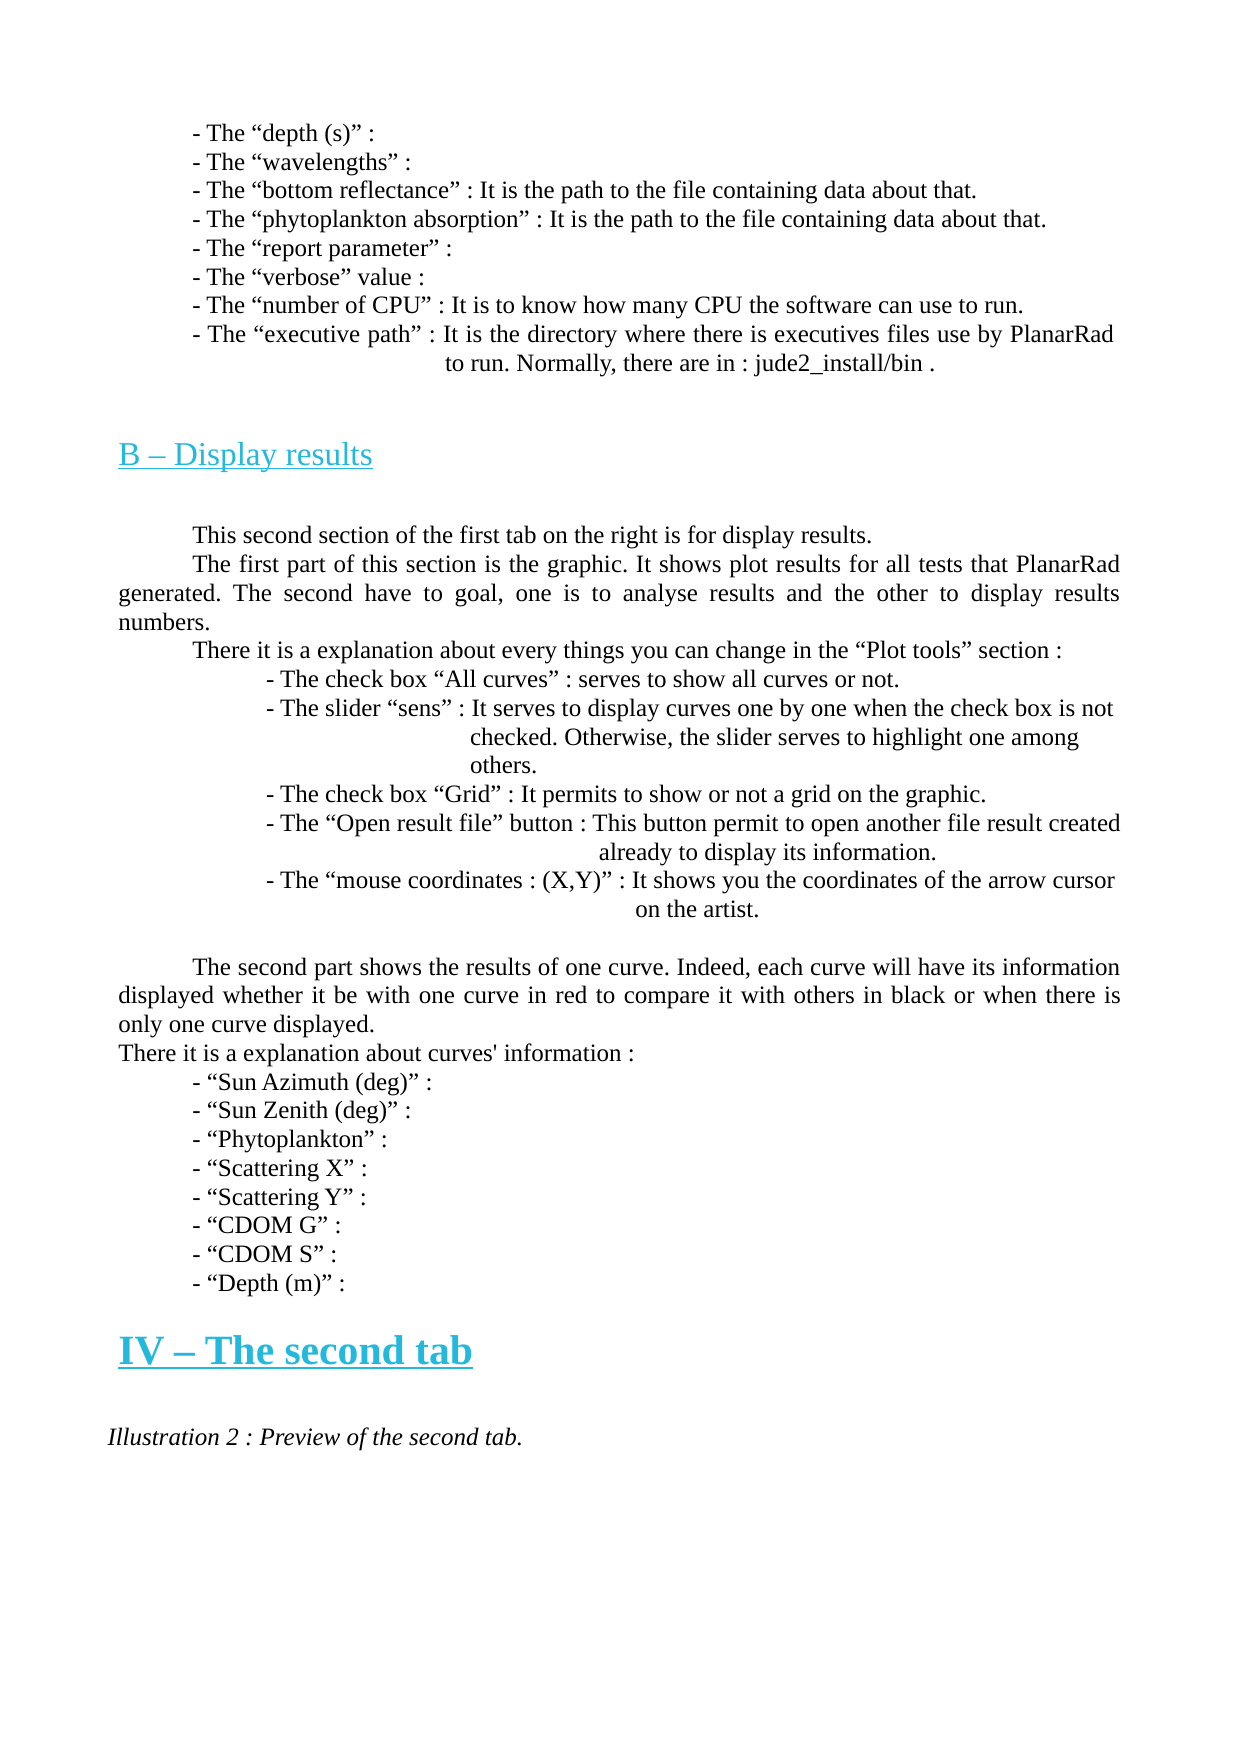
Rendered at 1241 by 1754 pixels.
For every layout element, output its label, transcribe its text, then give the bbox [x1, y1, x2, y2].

text - The “Open result file” button : This button permit to open another file result created already to display its information. [118, 808, 1122, 866]
text There it is a explanation about curves' information : [118, 1038, 1122, 1067]
text - “Phytoplankton” : [118, 1124, 1122, 1153]
text - The “report parameter” : [118, 233, 1122, 262]
text The first part of this section is the graphic. It shows plot results for all tests that PlanarRad generated. The second have to goal, one is to analyse results and the other to display results numbers. [118, 549, 1122, 636]
title IV – The second tab [107, 1451, 1111, 1754]
text - The “wavelengths” : [118, 147, 1122, 176]
text - “Sun Azimuth (deg)” : [118, 1067, 1122, 1096]
text Illustration 2 : Preview of the second tab. [107, 1422, 1111, 1451]
title B – Display results [118, 434, 1122, 473]
text There it is a explanation about every things you can change in the “Plot tools” section : [118, 636, 1122, 664]
text - The check box “Grid” : It permits to show or not a grid on the graphic. [118, 779, 1122, 808]
title IV – The second tab [107, 1410, 1111, 1422]
text - The “depth (s)” : [118, 118, 1122, 147]
text - “Scattering X” : [118, 1153, 1122, 1182]
text - “CDOM G” : [118, 1211, 1122, 1239]
text - The “bottom reflectance” : It is the path to the file containing data about that. [118, 176, 1122, 204]
title IV – The second tab [118, 1326, 1122, 1373]
text - The check box “All curves” : serves to show all curves or not. [118, 664, 1122, 693]
text - The “verbose” value : [118, 262, 1122, 291]
text - “Sun Zenith (deg)” : [118, 1096, 1122, 1124]
text - “CDOM S” : [118, 1239, 1122, 1268]
text The second part shows the results of one curve. Indeed, each curve will have its information displayed whether it be with one curve in red to compare it with others in black or when there is only one curve displayed. [118, 952, 1122, 1038]
text - The “number of CPU” : It is to know how many CPU the software can use to run. [118, 291, 1122, 319]
text - “Depth (m)” : [118, 1268, 1122, 1297]
text - The “mouse coordinates : (X,Y)” : It shows you the coordinates of the arrow cursor on the artist. [118, 866, 1122, 923]
text This second section of the first tab on the right is for display results. [118, 521, 1122, 549]
text - The “phytoplankton absorption” : It is the path to the file containing data about that. [118, 204, 1122, 233]
text - The slider “sens” : It serves to display curves one by one when the check box is not checked. Otherwise, the slider serves to highlight one among others. [118, 693, 1122, 779]
text - The “executive path” : It is the directory where there is executives files use by PlanarRad to run. Normally, there are in : jude2_install/bin . [118, 319, 1122, 377]
text - “Scattering Y” : [118, 1182, 1122, 1211]
